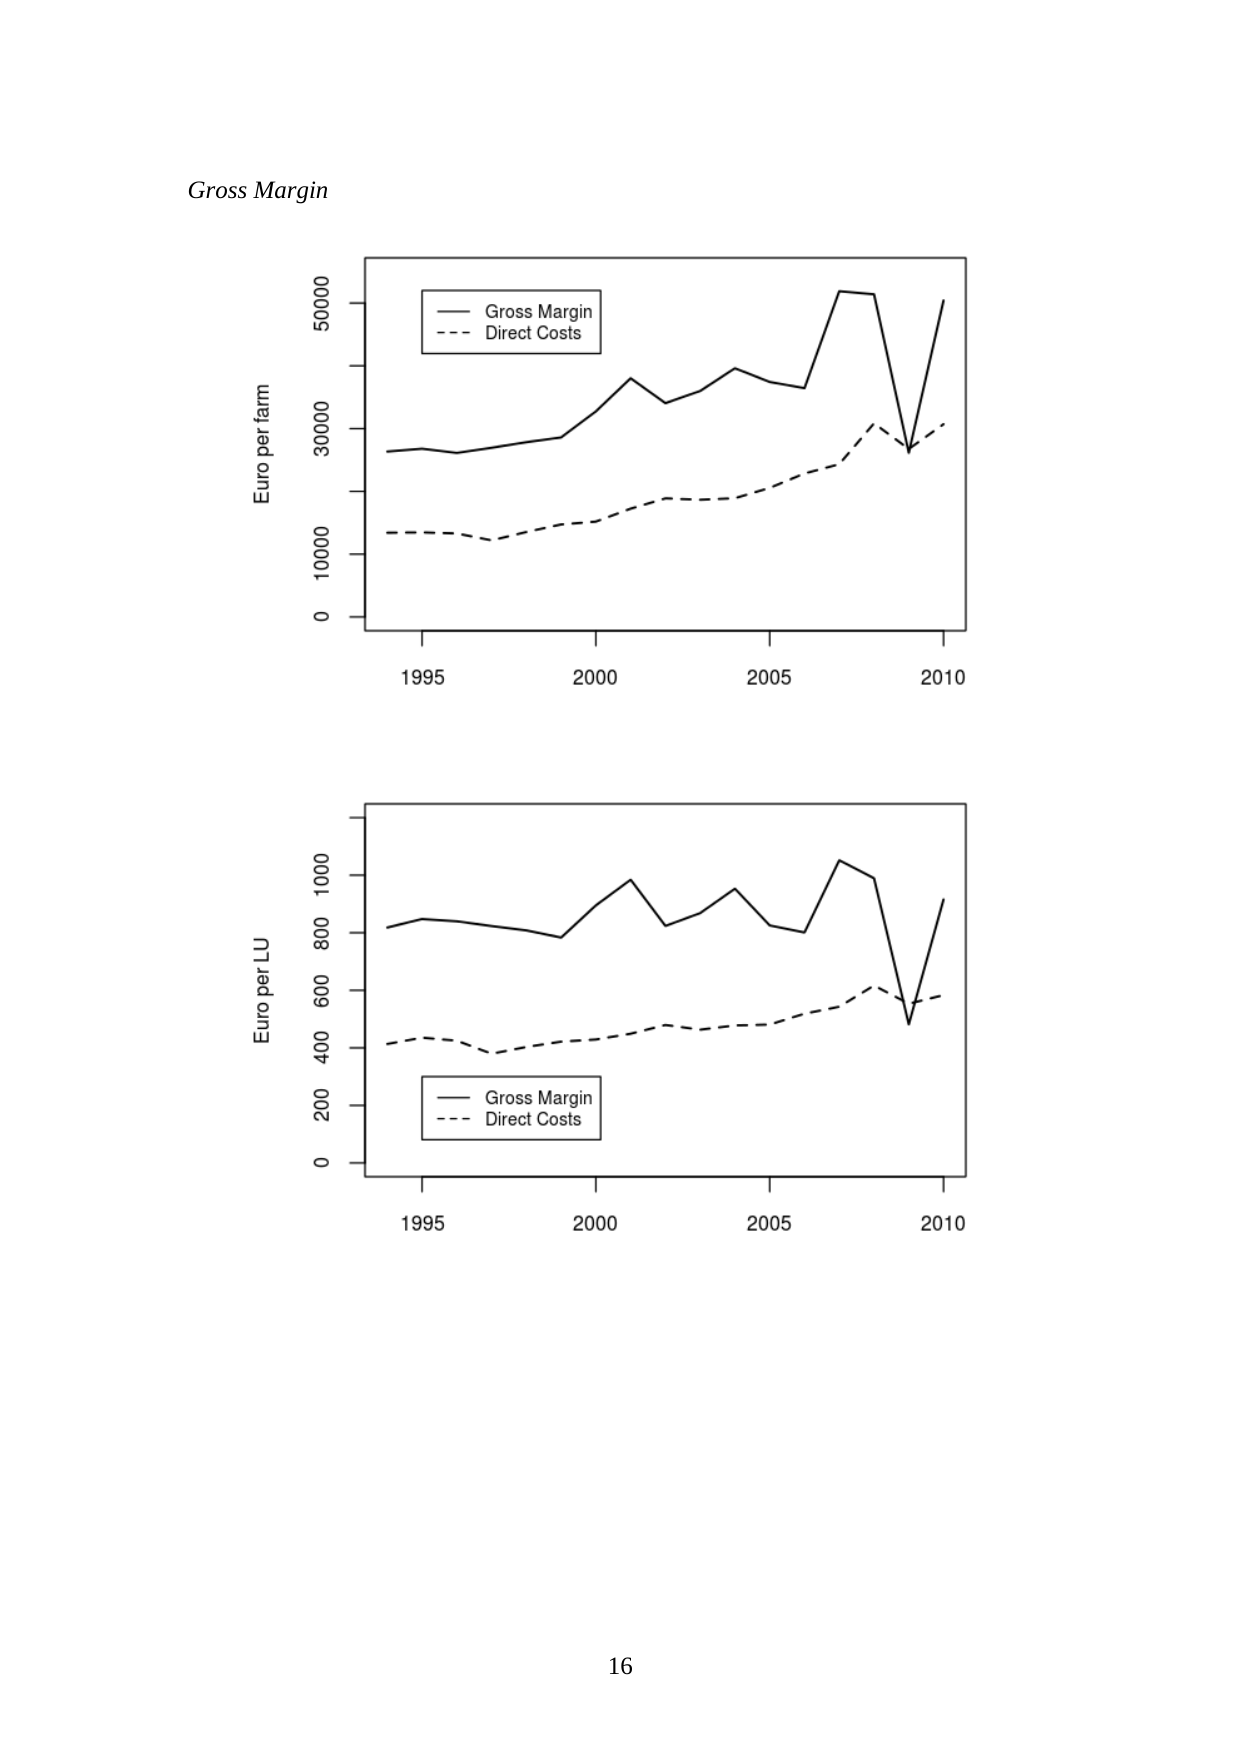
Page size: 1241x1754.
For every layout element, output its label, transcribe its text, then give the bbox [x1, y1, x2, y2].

picture [245, 774, 996, 1267]
picture [245, 228, 996, 721]
subtitle Gross Margin [187, 175, 1053, 203]
